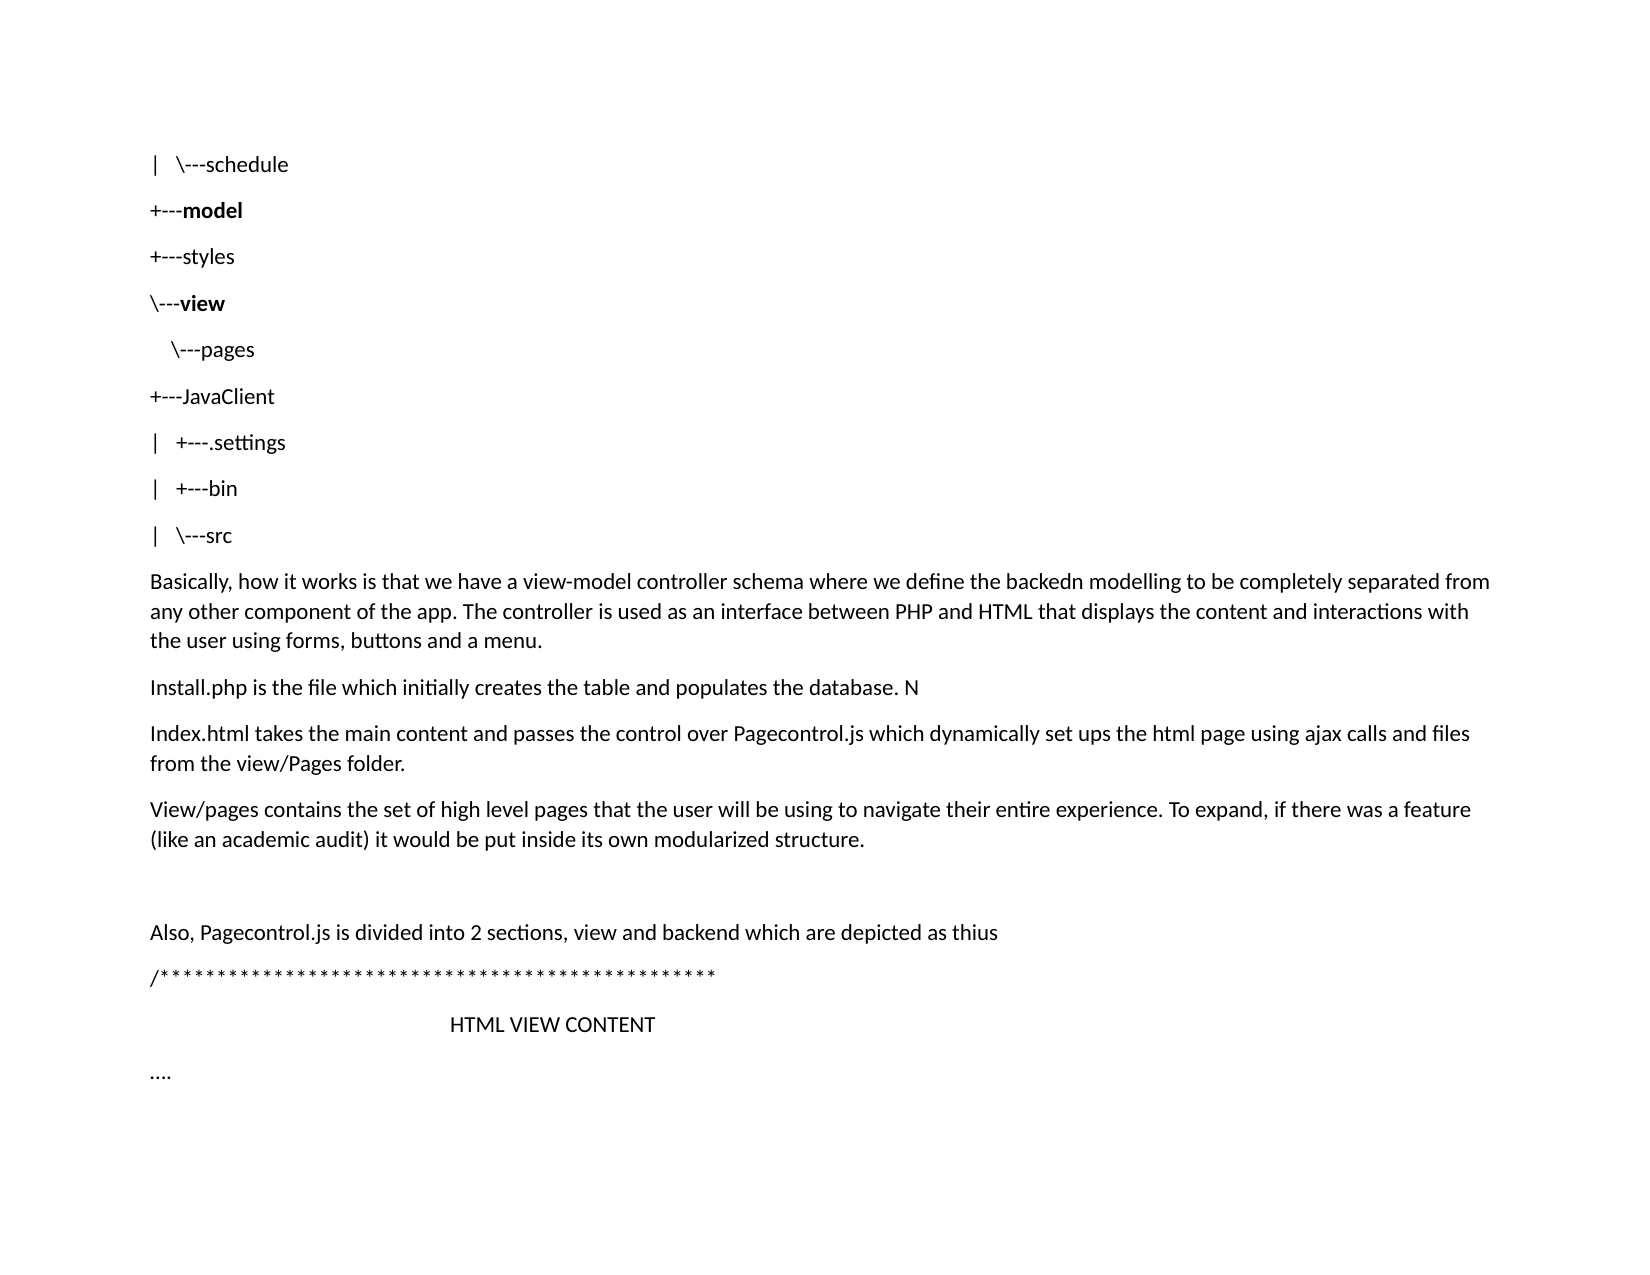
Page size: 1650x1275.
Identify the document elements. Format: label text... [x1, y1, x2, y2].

text \---pages [150, 335, 1500, 363]
text View/pages contains the set of high level pages that the user will be using to navigate their entire experience. To expand, if there was a feature (like an academic audit) it would be put inside its own modularized structure. [150, 795, 1500, 853]
text +---styles [150, 243, 1500, 271]
text Install.php is the file which initially creates the table and populates the database. N [150, 673, 1500, 701]
text +---JavaClient [150, 382, 1500, 410]
text Index.html takes the main content and passes the control over Pagecontrol.js which dynamically set ups the html page using ajax calls and files from the view/Pages folder. [150, 719, 1500, 777]
text | +---bin [150, 474, 1500, 502]
text /************************************************* [150, 964, 1500, 992]
text | \---src [150, 521, 1500, 549]
text …. [150, 1057, 1500, 1085]
text HTML VIEW CONTENT [150, 1010, 1500, 1038]
text Basically, how it works is that we have a view-model controller schema where we define the backedn modelling to be completely separated from any other component of the app. The controller is used as an interface between PHP and HTML that displays the content and interactions with the user using forms, buttons and a menu. [150, 567, 1500, 654]
text \---view [150, 289, 1500, 317]
text | \---schedule [150, 150, 1500, 178]
text +---model [150, 196, 1500, 224]
text | +---.settings [150, 428, 1500, 456]
text Also, Pagecontrol.js is divided into 2 sections, view and backend which are depicted as thius [150, 918, 1500, 946]
